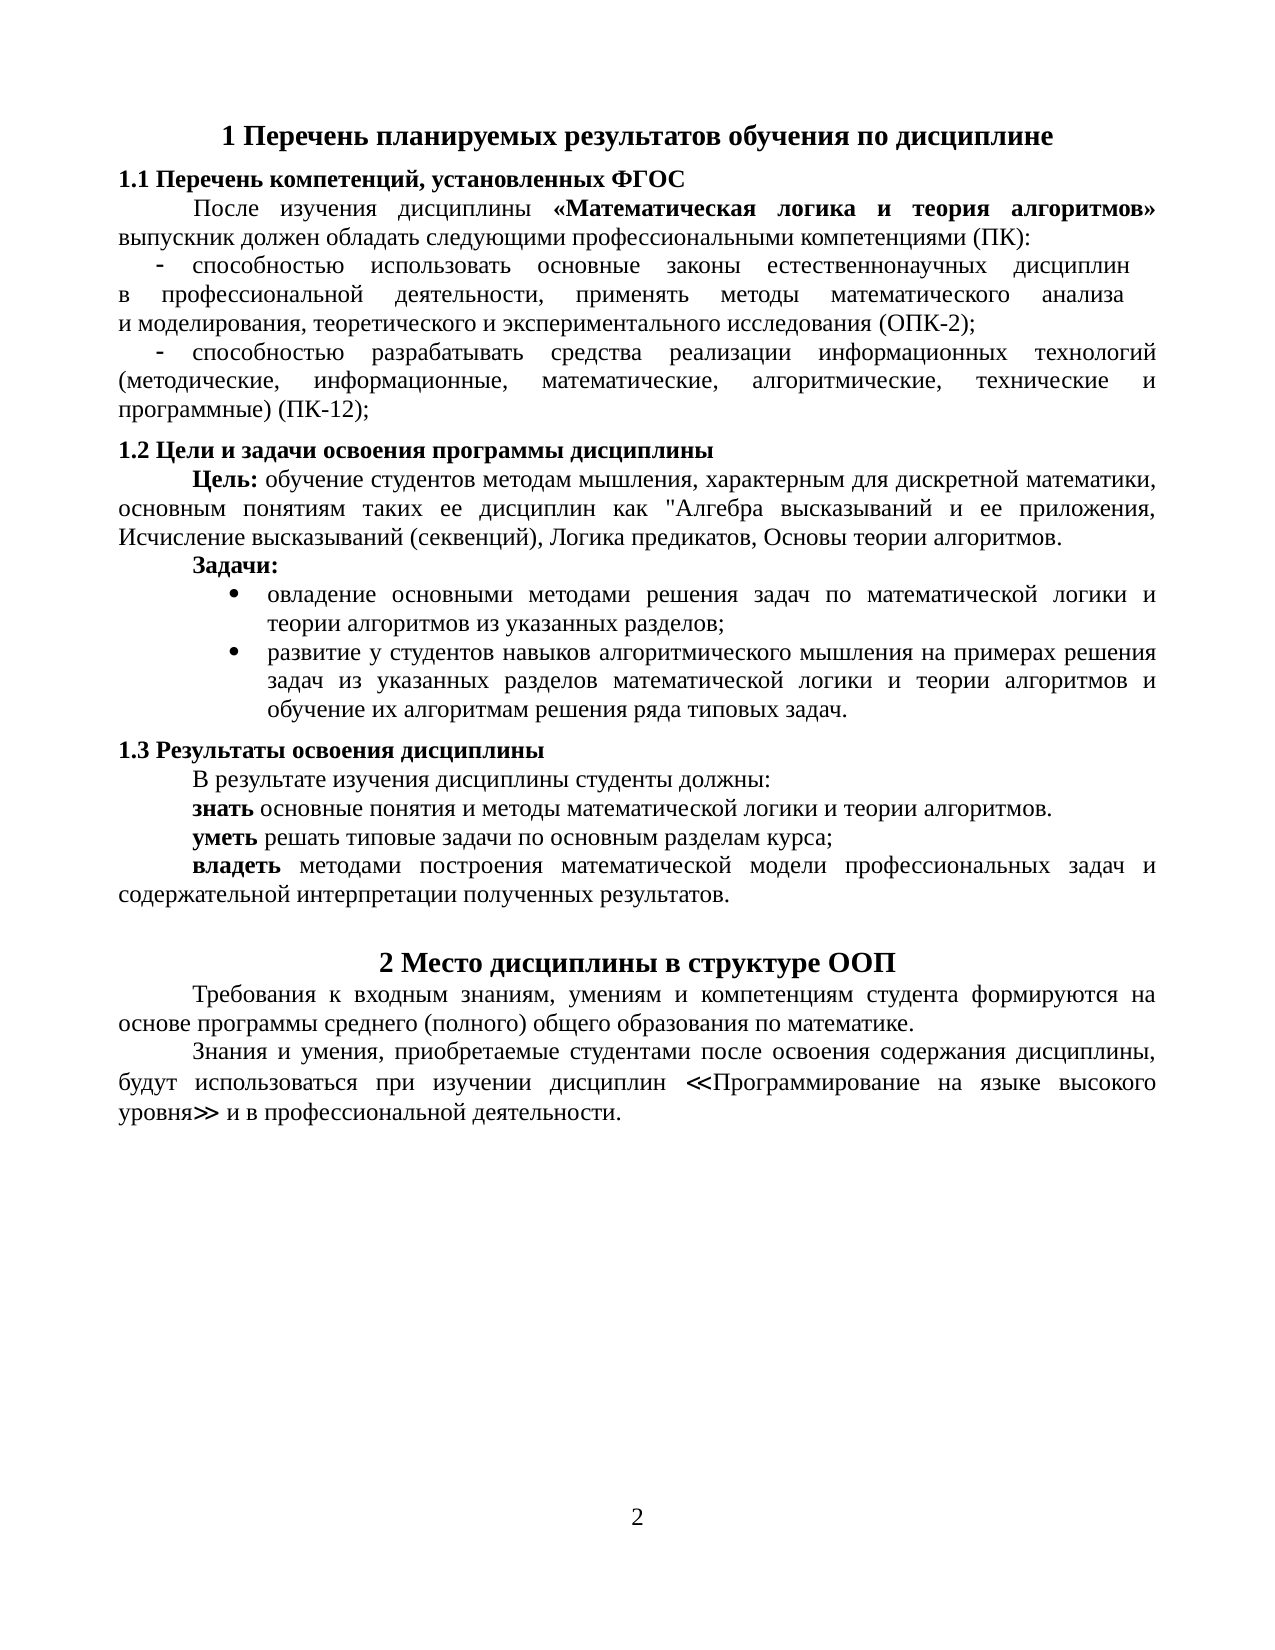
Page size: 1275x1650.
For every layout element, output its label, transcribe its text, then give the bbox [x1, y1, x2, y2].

text 1.3 Результаты освоения дисциплины [118, 735, 1157, 764]
text В результате изучения дисциплины студенты должны: [118, 764, 1157, 793]
list развитие у студентов навыков алгоритмического мышления на примерах решения задач из указанных разделов математической логики и теории алгоритмов и обучение их алгоритмам решения ряда типовых задач. [229, 637, 1157, 723]
text Требования к входным знаниям, умениям и компетенциям студента формируются на основе программы среднего (полного) общего образования по математике. [118, 979, 1157, 1036]
list способностью использовать основные законы естественнонаучных дисциплин в профессиональной деятельности, применять методы математического анализа и моделирования, теоретического и экспериментального исследования (ОПК-2); [118, 250, 1157, 337]
text знать основные понятия и методы математической логики и теории алгоритмов. [118, 793, 1157, 822]
text Знания и умения, приобретаемые студентами после освоения содержания дисциплины, будут использоваться при изучении дисциплин ≪Программирование на языке высокого уровня≫ и в профессиональной деятельности. [118, 1036, 1157, 1126]
text 1 Перечень планируемых результатов обучения по дисциплине [118, 118, 1157, 152]
list способностью разрабатывать средства реализации информационных технологий (методические, информационные, математические, алгоритмические, технические и программные) (ПК-12); [118, 337, 1157, 423]
text 1.1 Перечень компетенций, установленных ФГОС [118, 164, 1157, 193]
text Задачи: [118, 550, 1157, 579]
list овладение основными методами решения задач по математической логики и теории алгоритмов из указанных разделов; [229, 579, 1157, 637]
text 2 Место дисциплины в структуре ООП [118, 945, 1157, 979]
text уметь решать типовые задачи по основным разделам курса; [118, 822, 1157, 850]
text владеть методами построения математической модели профессиональных задач и содержательной интерпретации полученных результатов. [118, 850, 1157, 908]
text Цель: обучение студентов методам мышления, характерным для дискретной математики, основным понятиям таких ее дисциплин как "Алгебра высказываний и ее приложения, Исчисление высказываний (секвенций), Логика предикатов, Основы теории алгоритмов. [118, 464, 1157, 550]
text 1.2 Цели и задачи освоения программы дисциплины [118, 435, 1157, 464]
text После изучения дисциплины «Математическая логика и теория алгоритмов» выпускник должен обладать следующими профессиональными компетенциями (ПК): [118, 193, 1157, 250]
